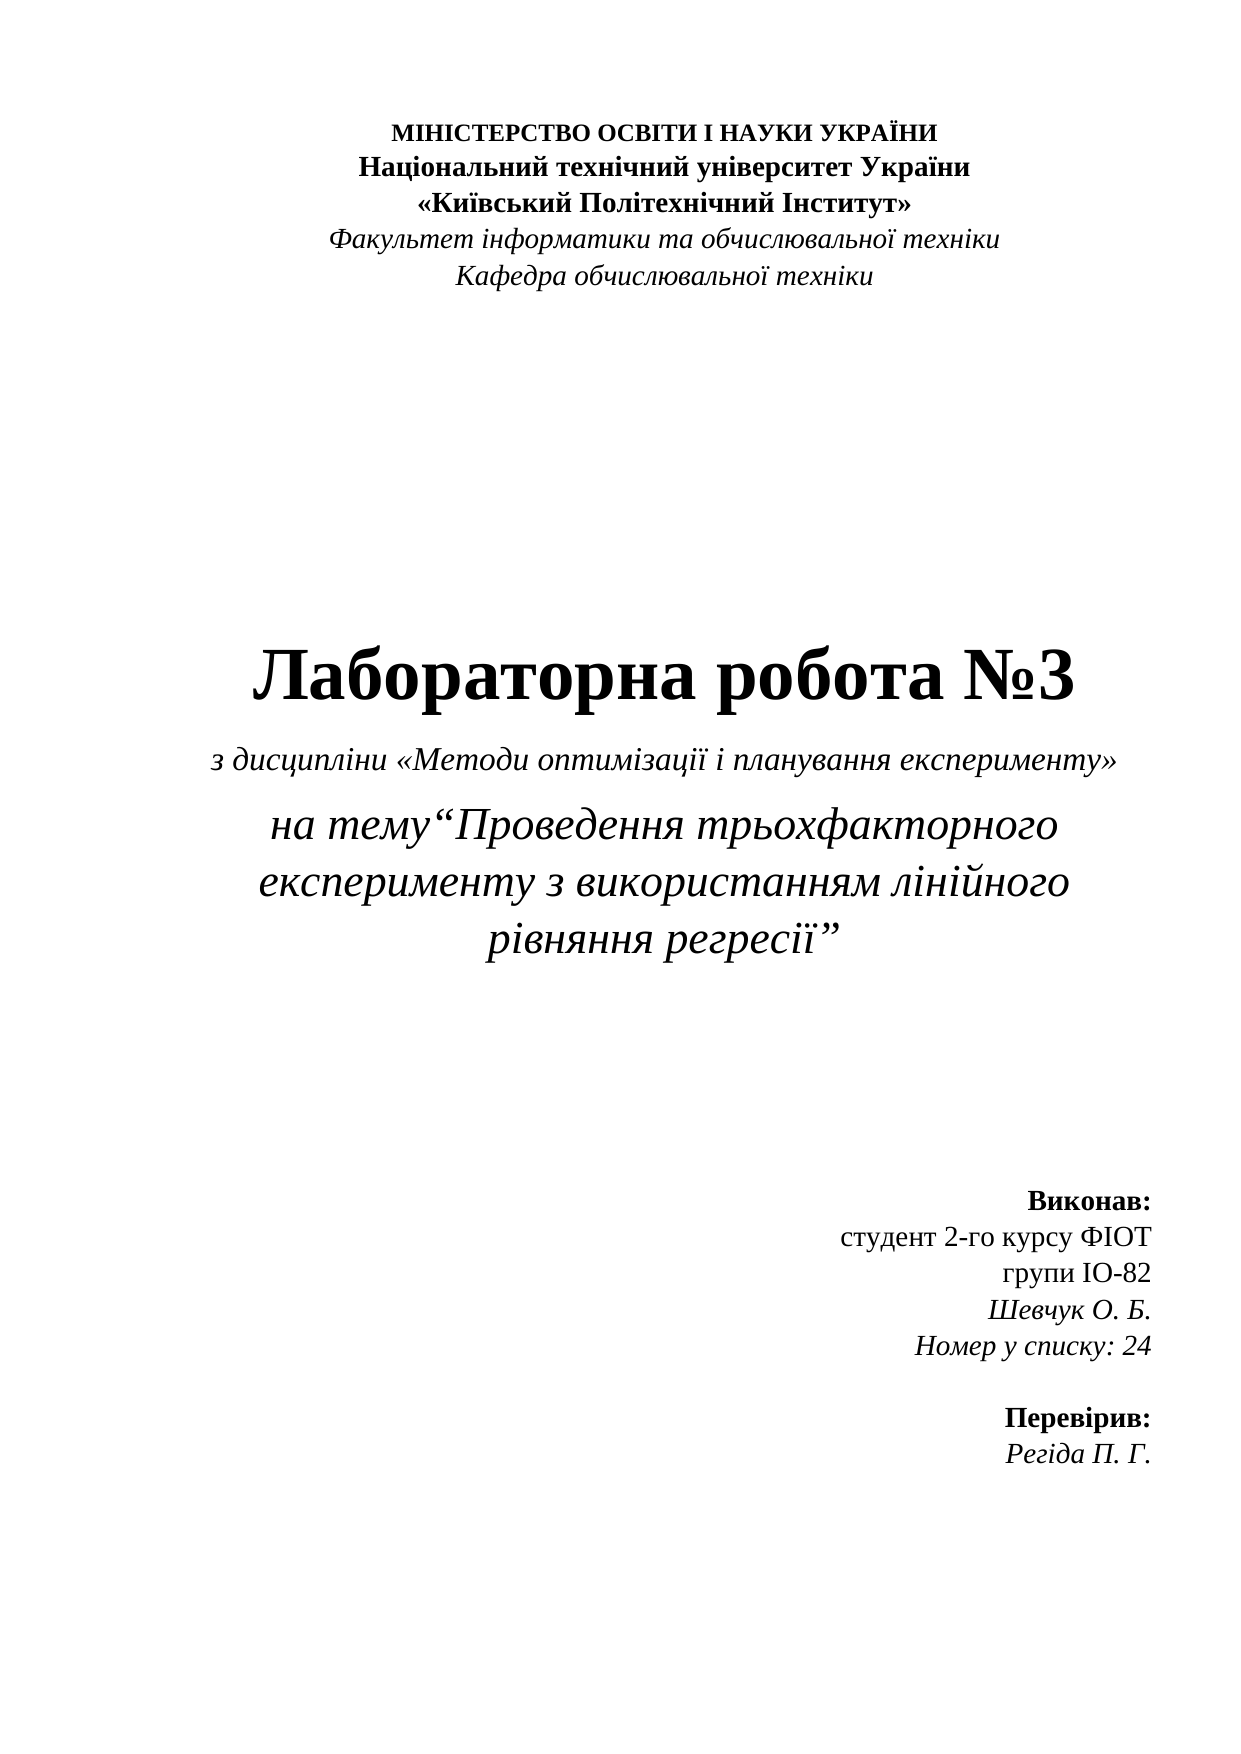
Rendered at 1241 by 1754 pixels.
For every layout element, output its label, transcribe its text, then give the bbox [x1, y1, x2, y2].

text Перевірив: [177, 1400, 1152, 1434]
text Шевчук О. Б. [177, 1292, 1152, 1325]
text «Київський Політехнічний Інститут» [177, 185, 1152, 219]
text Кафедра обчислювальної техніки [177, 258, 1152, 291]
text МІНІСТЕРСТВО ОСВІТИ І НАУКИ УКРАЇНИ [177, 118, 1152, 147]
text Номер у списку: 24 [177, 1328, 1152, 1361]
text Факультет інформатики та обчислювальної техніки [177, 221, 1152, 255]
text студент 2-го курсу ФІОТ [177, 1219, 1152, 1253]
text на тему“Проведення трьохфакторного експерименту з використанням лінійного рівняння регресії” [177, 797, 1152, 963]
text з дисципліни «Методи оптимізації і планування експерименту» [177, 739, 1152, 777]
text групи ІО-82 [177, 1256, 1152, 1289]
text Лабораторна робота №3 [177, 629, 1152, 715]
text Регіда П. Г. [177, 1436, 1152, 1470]
text Національний технічний університет України [177, 149, 1152, 183]
text Виконав: [177, 1183, 1152, 1217]
